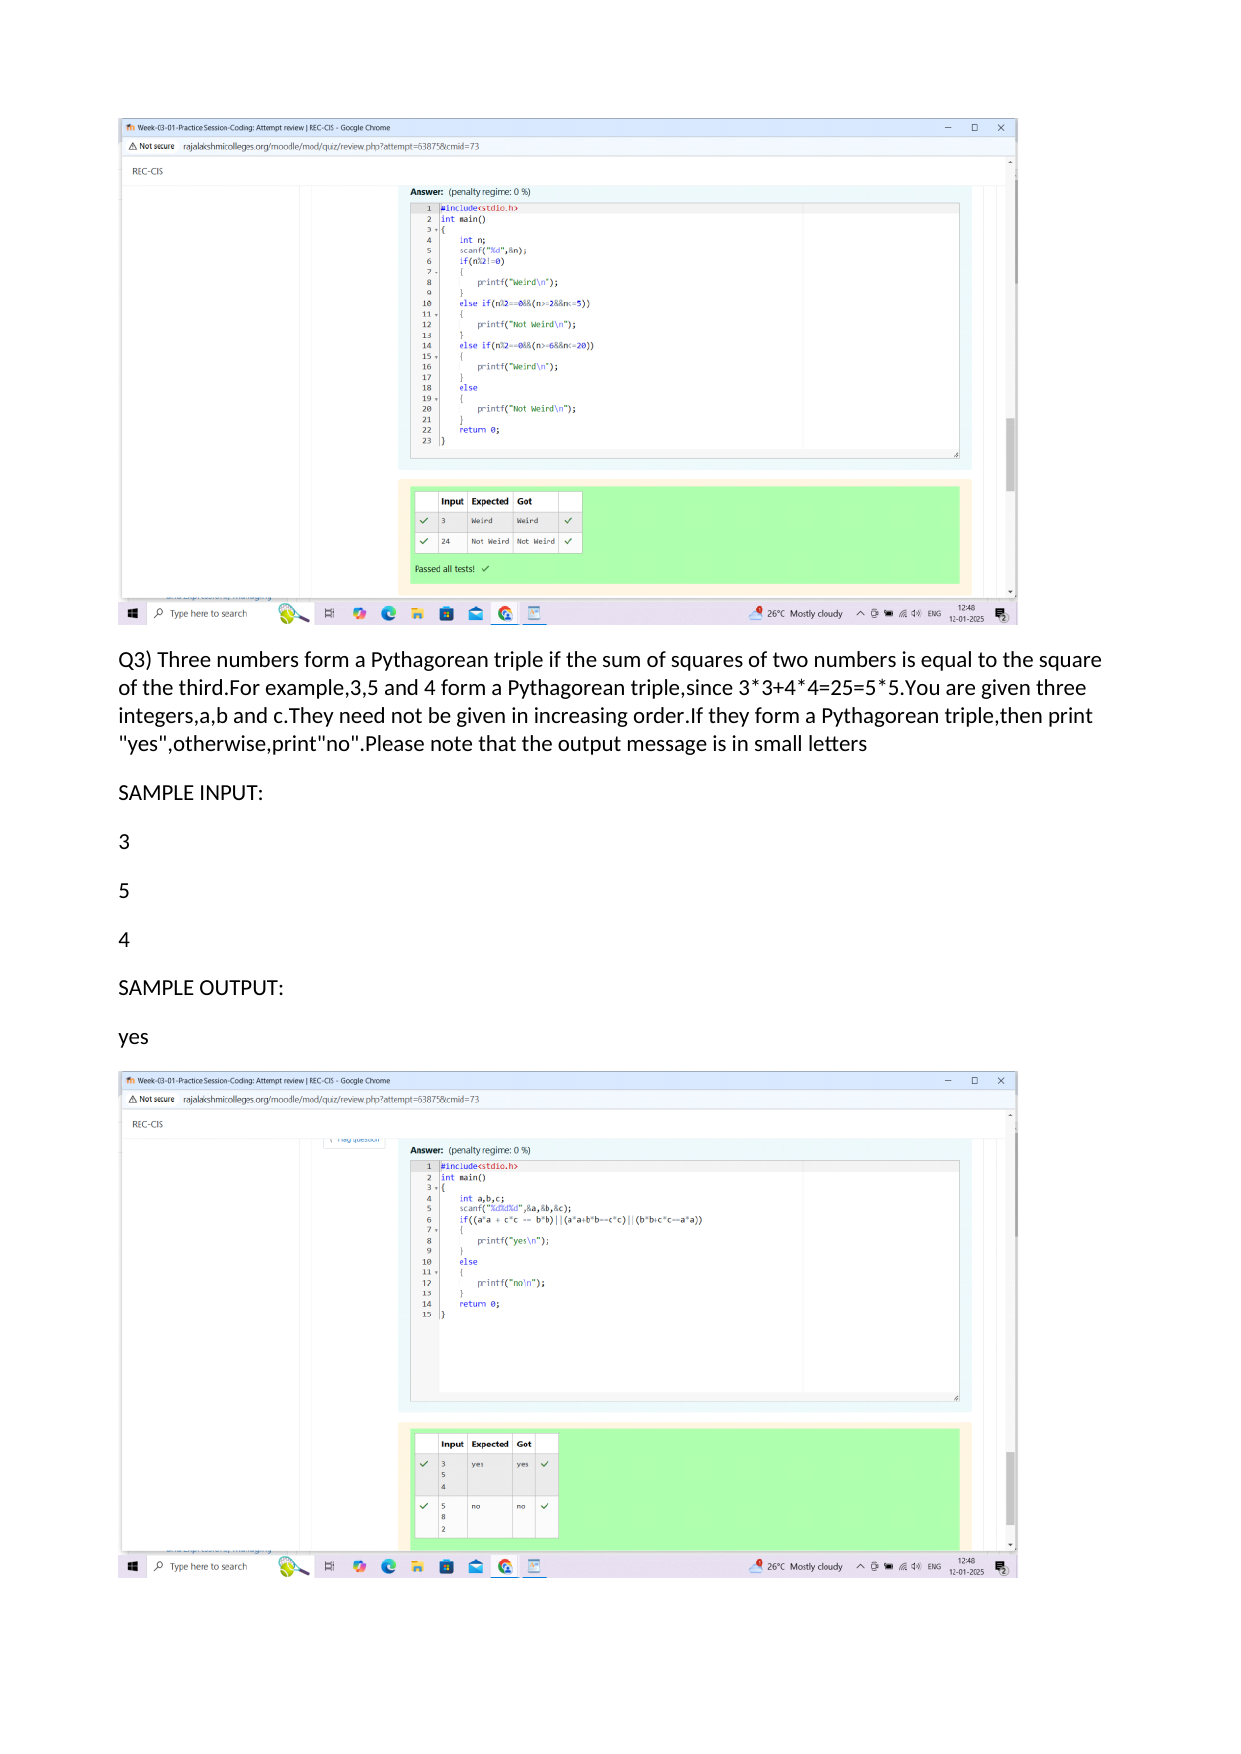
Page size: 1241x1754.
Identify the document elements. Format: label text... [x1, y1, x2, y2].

text 4 [118, 925, 1122, 953]
text SAMPLE OUTPUT: [118, 973, 1122, 1002]
text SAMPLE INPUT: [118, 778, 1122, 806]
text 3 [118, 827, 1122, 855]
text yes [118, 1022, 1122, 1050]
text 5 [118, 876, 1122, 904]
text Q3) Three numbers form a Pythagorean triple if the sum of squares of two numbers is equal to the square of the third.For example,3,5 and 4 form a Pythagorean triple,since 3*3+4*4=25=5*5.You are given three integers,a,b and c.They need not be given in increasing order.If they form a Pythagorean triple,then print "yes",otherwise,print"no".Please note that the output message is in small letters [118, 645, 1122, 757]
